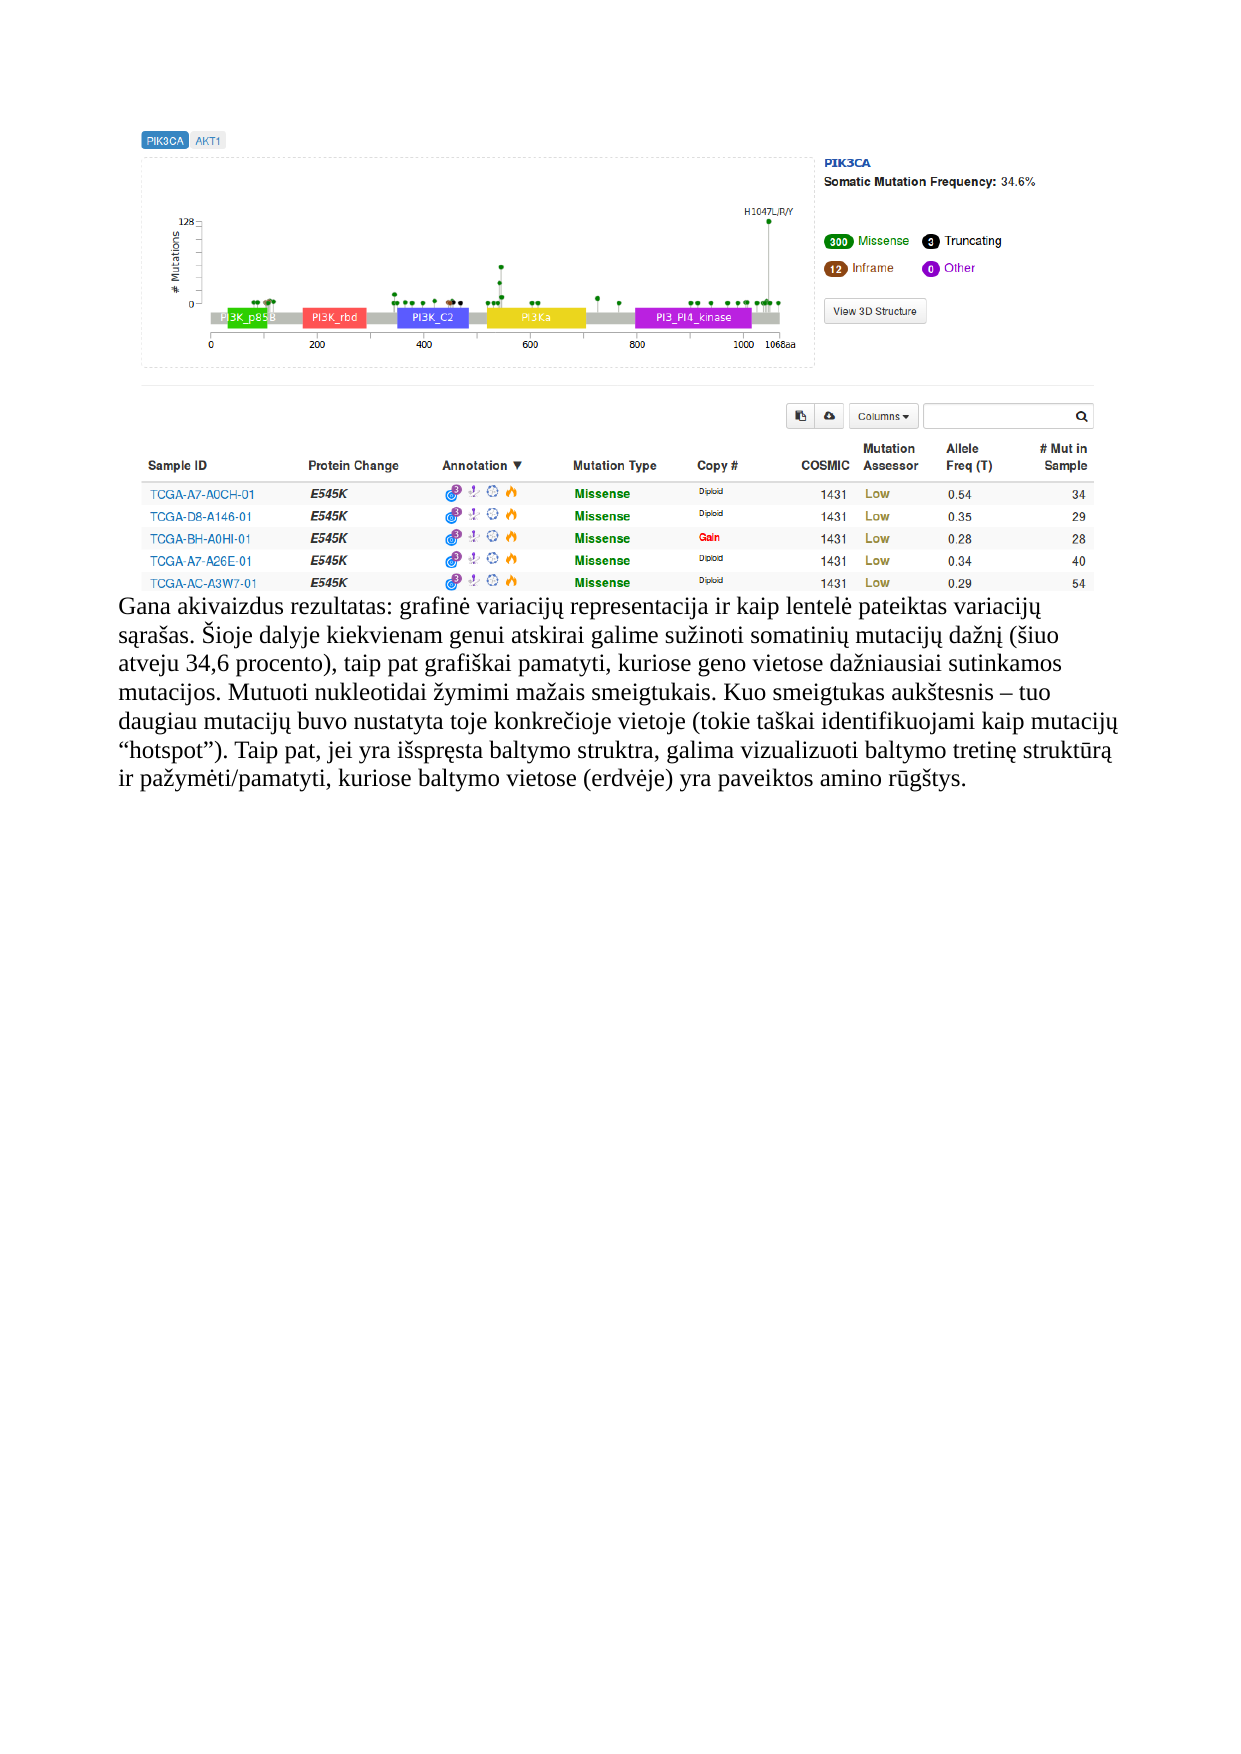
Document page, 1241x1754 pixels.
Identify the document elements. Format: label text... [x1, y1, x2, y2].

picture [118, 118, 1123, 591]
text Gana akivaizdus rezultatas: grafinė variacijų representacija ir kaip lentelė pateiktas variacijų sąrašas. Šioje dalyje kiekvienam genui atskirai galime sužinoti somatinių mutacijų dažnį (šiuo atveju 34,6 procento), taip pat grafiškai pamatyti, kuriose geno vietose dažniausiai sutinkamos mutacijos. Mutuoti nukleotidai žymimi mažais smeigtukais. Kuo smeigtukas aukštesnis – tuo daugiau mutacijų buvo nustatyta toje konkrečioje vietoje (tokie taškai identifikuojami kaip mutacijų “hotspot”). Taip pat, jei yra išspręsta baltymo struktra, galima vizualizuoti baltymo tretinę struktūrą ir pažymėti/pamatyti, kuriose baltymo vietose (erdvėje) yra paveiktos amino rūgštys. [118, 591, 1122, 792]
